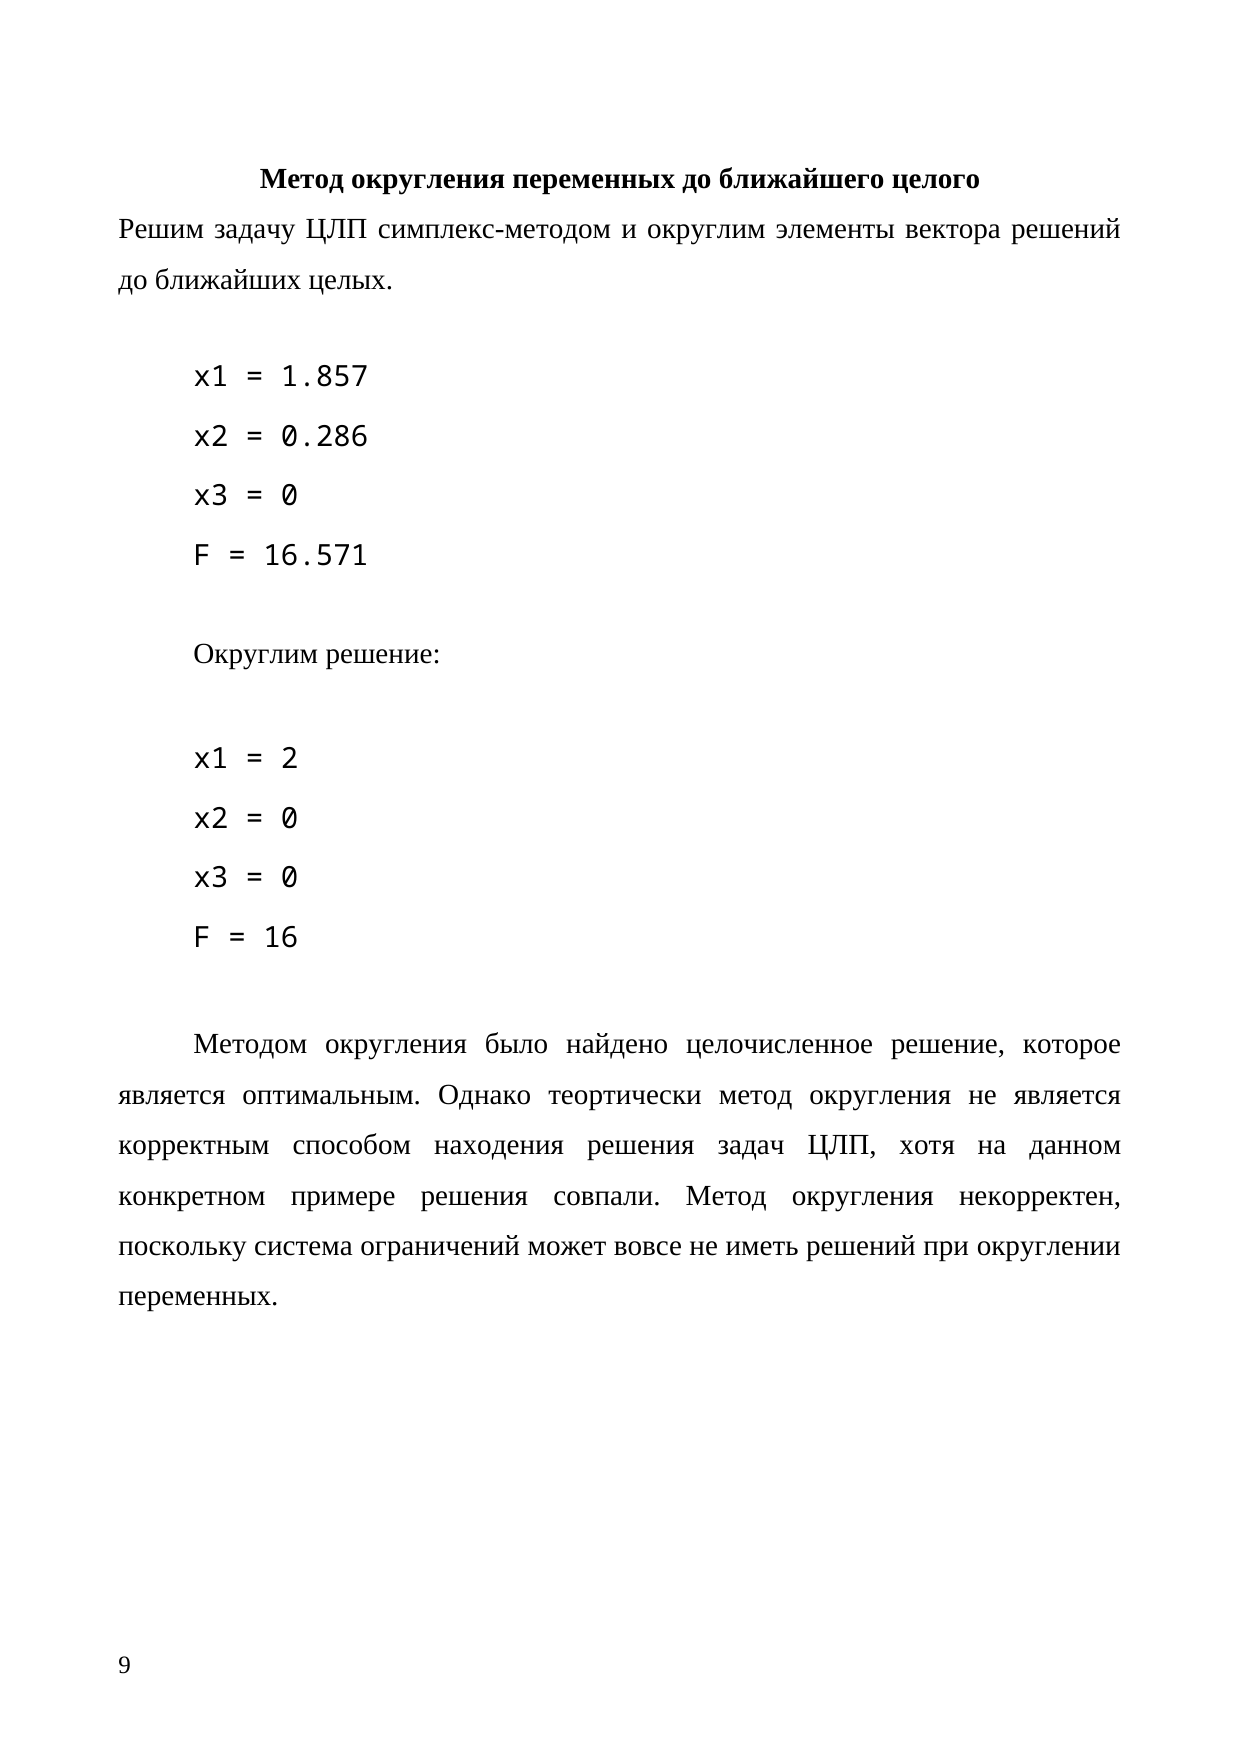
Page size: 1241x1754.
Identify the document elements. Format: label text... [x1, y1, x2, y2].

text x3 = 0 [118, 857, 1122, 896]
text x2 = 0.286 [118, 415, 1122, 454]
text Округлим решение: [118, 636, 1122, 670]
text F = 16.571 [118, 534, 1122, 573]
text x2 = 0 [118, 797, 1122, 837]
text x3 = 0 [118, 474, 1122, 514]
text Решим задачу ЦЛП симплекс-методом и округлим элементы вектора решений до ближайших целых. [118, 212, 1122, 295]
text Методом округления было найдено целочисленное решение, которое является оптимальным. Однако теортически метод округления не является корректным способом находения решения задач ЦЛП, хотя на данном конкретном примере решения совпали. Метод округления некорректен, поскольку система ограничений может вовсе не иметь решений при округлении переменных. [118, 1027, 1122, 1312]
text x1 = 2 [118, 738, 1122, 777]
text Метод округления переменных до ближайшего целого [118, 161, 1122, 195]
text x1 = 1.857 [118, 355, 1122, 395]
text F = 16 [118, 916, 1122, 956]
